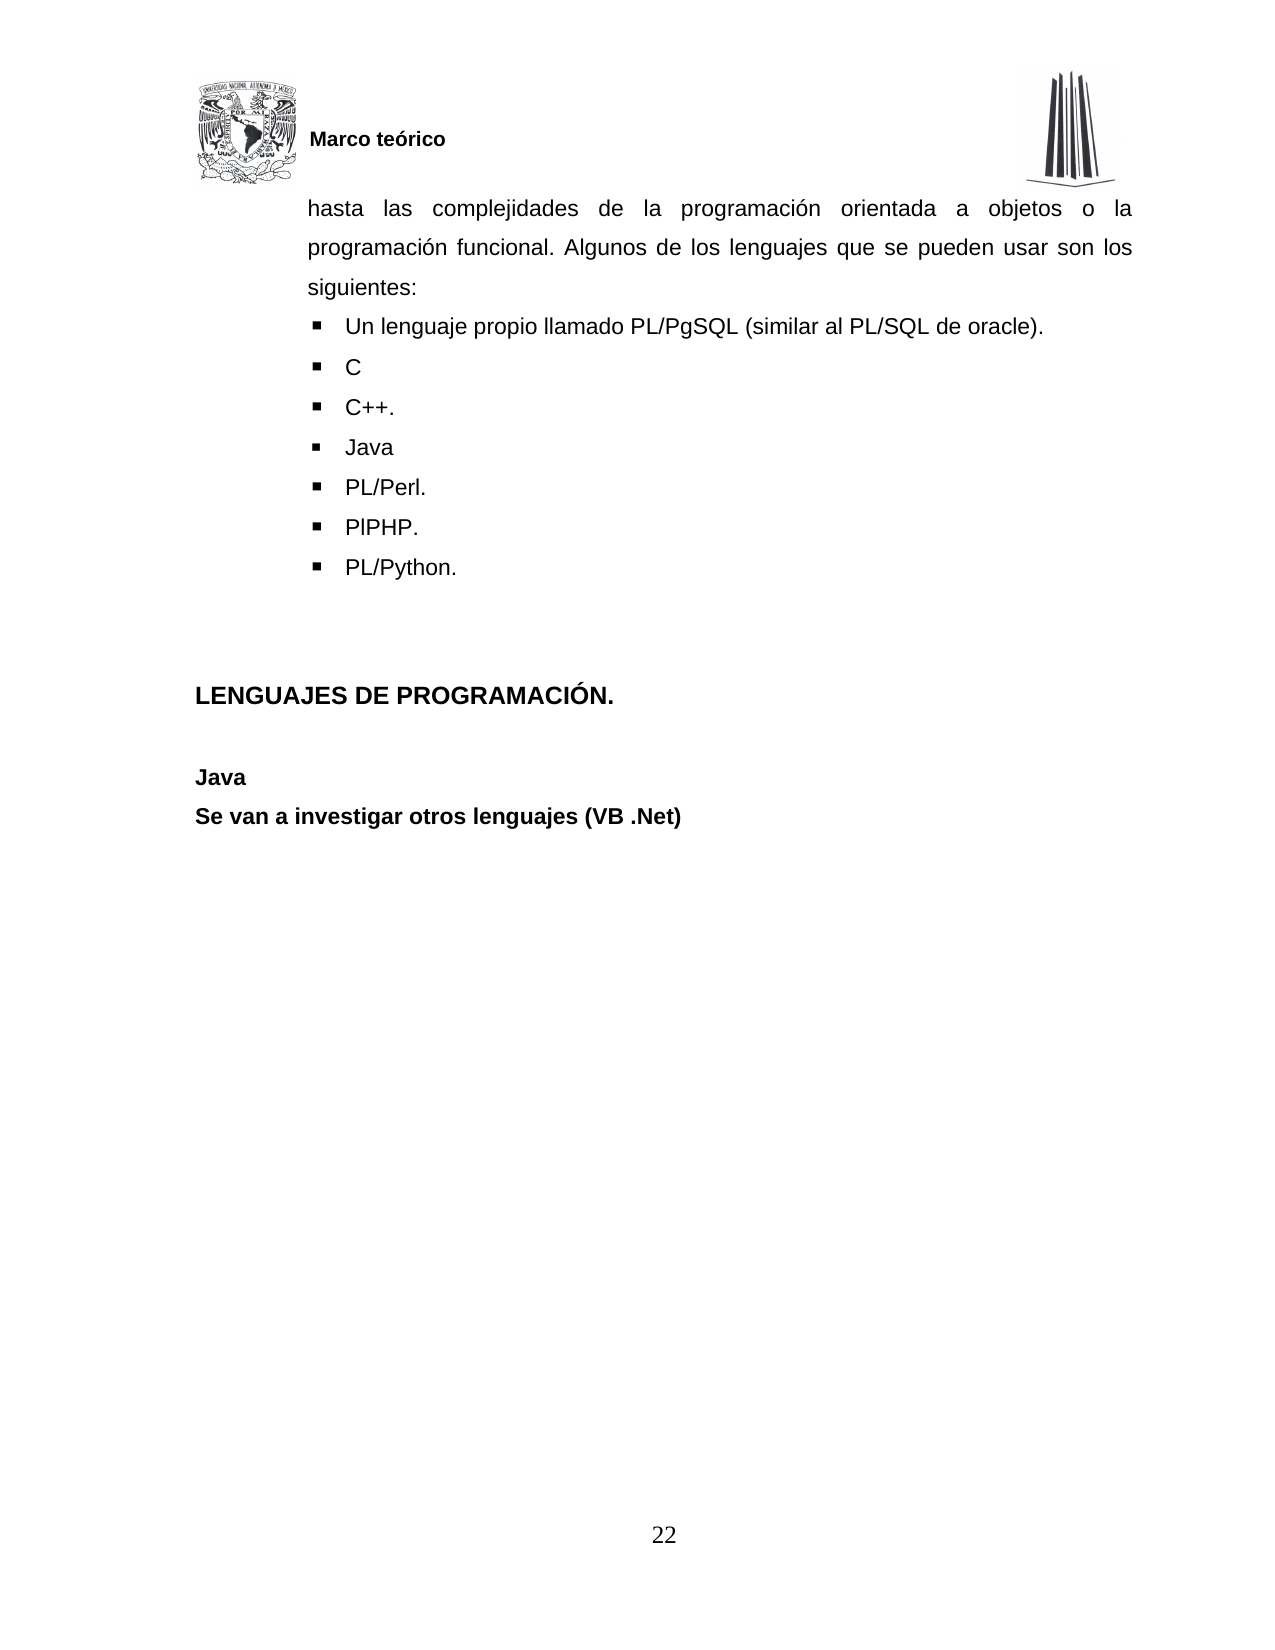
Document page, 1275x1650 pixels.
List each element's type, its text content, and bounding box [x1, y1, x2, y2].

list hasta las complejidades de la programación orientada a objetos o la programación funcional. Algunos de los lenguajes que se pueden usar son los siguientes: [270, 195, 1133, 300]
list PL/Python. [307, 554, 1133, 581]
text Java [195, 763, 1133, 790]
list PlPHP. [307, 514, 1133, 541]
list C++. [307, 394, 1133, 421]
text Lenguajes de Programación. [195, 681, 1133, 710]
list C [307, 354, 1133, 381]
list PL/Perl. [307, 474, 1133, 501]
list Un lenguaje propio llamado PL/PgSQL (similar al PL/SQL de oracle). [307, 313, 1133, 340]
picture [1020, 65, 1122, 193]
text Se van a investigar otros lenguajes (VB .Net) [195, 803, 1133, 829]
list Java [307, 434, 1133, 461]
